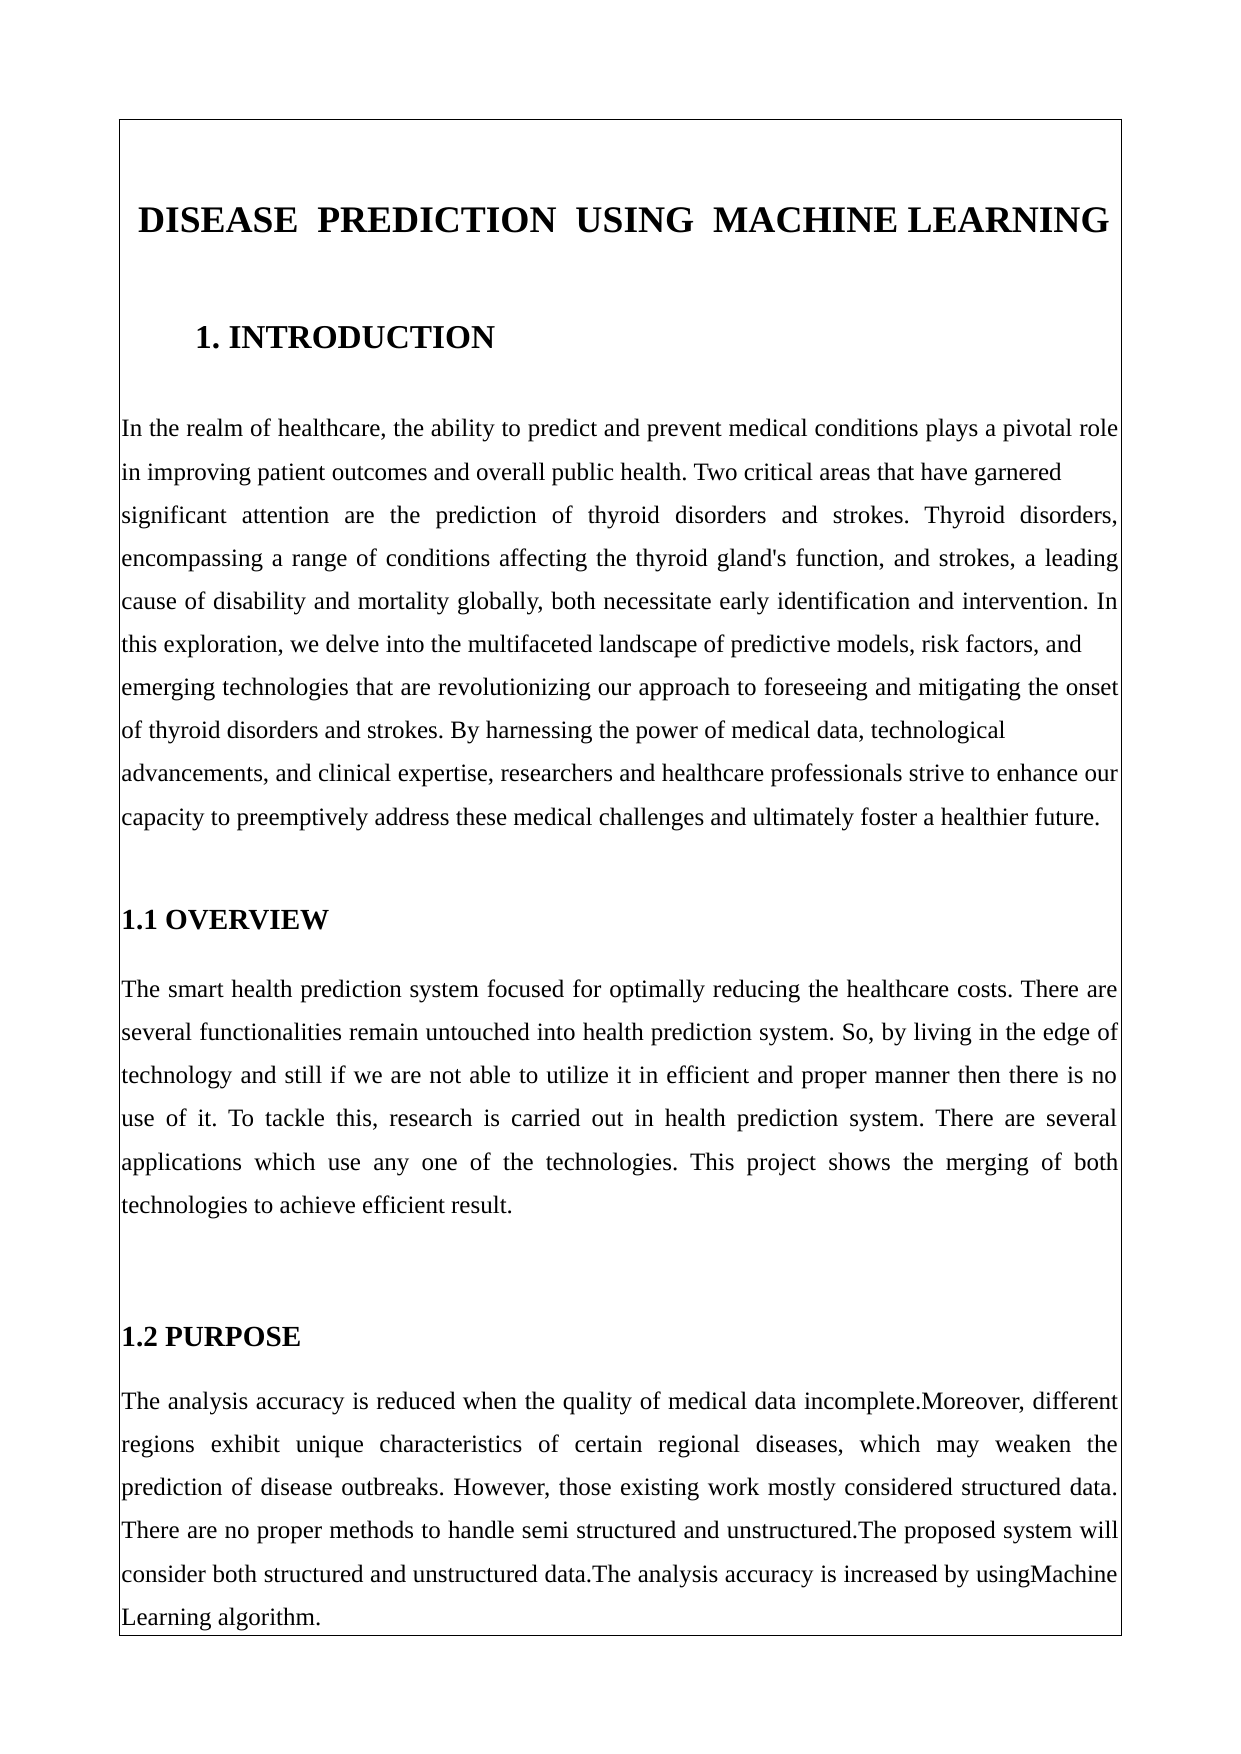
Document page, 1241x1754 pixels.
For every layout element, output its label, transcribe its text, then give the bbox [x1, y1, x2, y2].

text DISEASE PREDICTION USING MACHINE LEARNING [121, 198, 1119, 241]
text In the realm of healthcare, the ability to predict and prevent medical conditions plays a pivotal role in improving patient outcomes and overall public health. Two critical areas that have garnered [121, 413, 1119, 485]
text advancements, and clinical expertise, researchers and healthcare professionals strive to enhance our capacity to preemptively address these medical challenges and ultimately foster a healthier future. [121, 758, 1119, 830]
text significant attention are the prediction of thyroid disorders and strokes. Thyroid disorders, encompassing a range of conditions affecting the thyroid gland's function, and strokes, a leading cause of disability and mortality globally, both necessitate early identification and intervention. In this exploration, we delve into the multifaceted landscape of predictive models, risk factors, and [121, 500, 1119, 658]
text 1.2 PURPOSE [121, 1319, 1119, 1353]
text emerging technologies that are revolutionizing our approach to foreseeing and mitigating the onset of thyroid disorders and strokes. By harnessing the power of medical data, technological [121, 672, 1119, 744]
text 1. INTRODUCTION [121, 318, 1119, 356]
text The smart health prediction system focused for optimally reducing the healthcare costs. There are several functionalities remain untouched into health prediction system. So, by living in the edge of technology and still if we are not able to utilize it in efficient and proper manner then there is no use of it. To tackle this, research is carried out in health prediction system. There are several applications which use any one of the technologies. This project shows the merging of both technologies to achieve efficient result. [121, 974, 1119, 1218]
text 1.1 OVERVIEW [121, 902, 1119, 936]
text The analysis accuracy is reduced when the quality of medical data incomplete.Moreover, different regions exhibit unique characteristics of certain regional diseases, which may weaken the prediction of disease outbreaks. However, those existing work mostly considered structured data. There are no proper methods to handle semi structured and unstructured.The proposed system will consider both structured and unstructured data.The analysis accuracy is increased by usingMachine Learning algorithm. [121, 1386, 1119, 1631]
